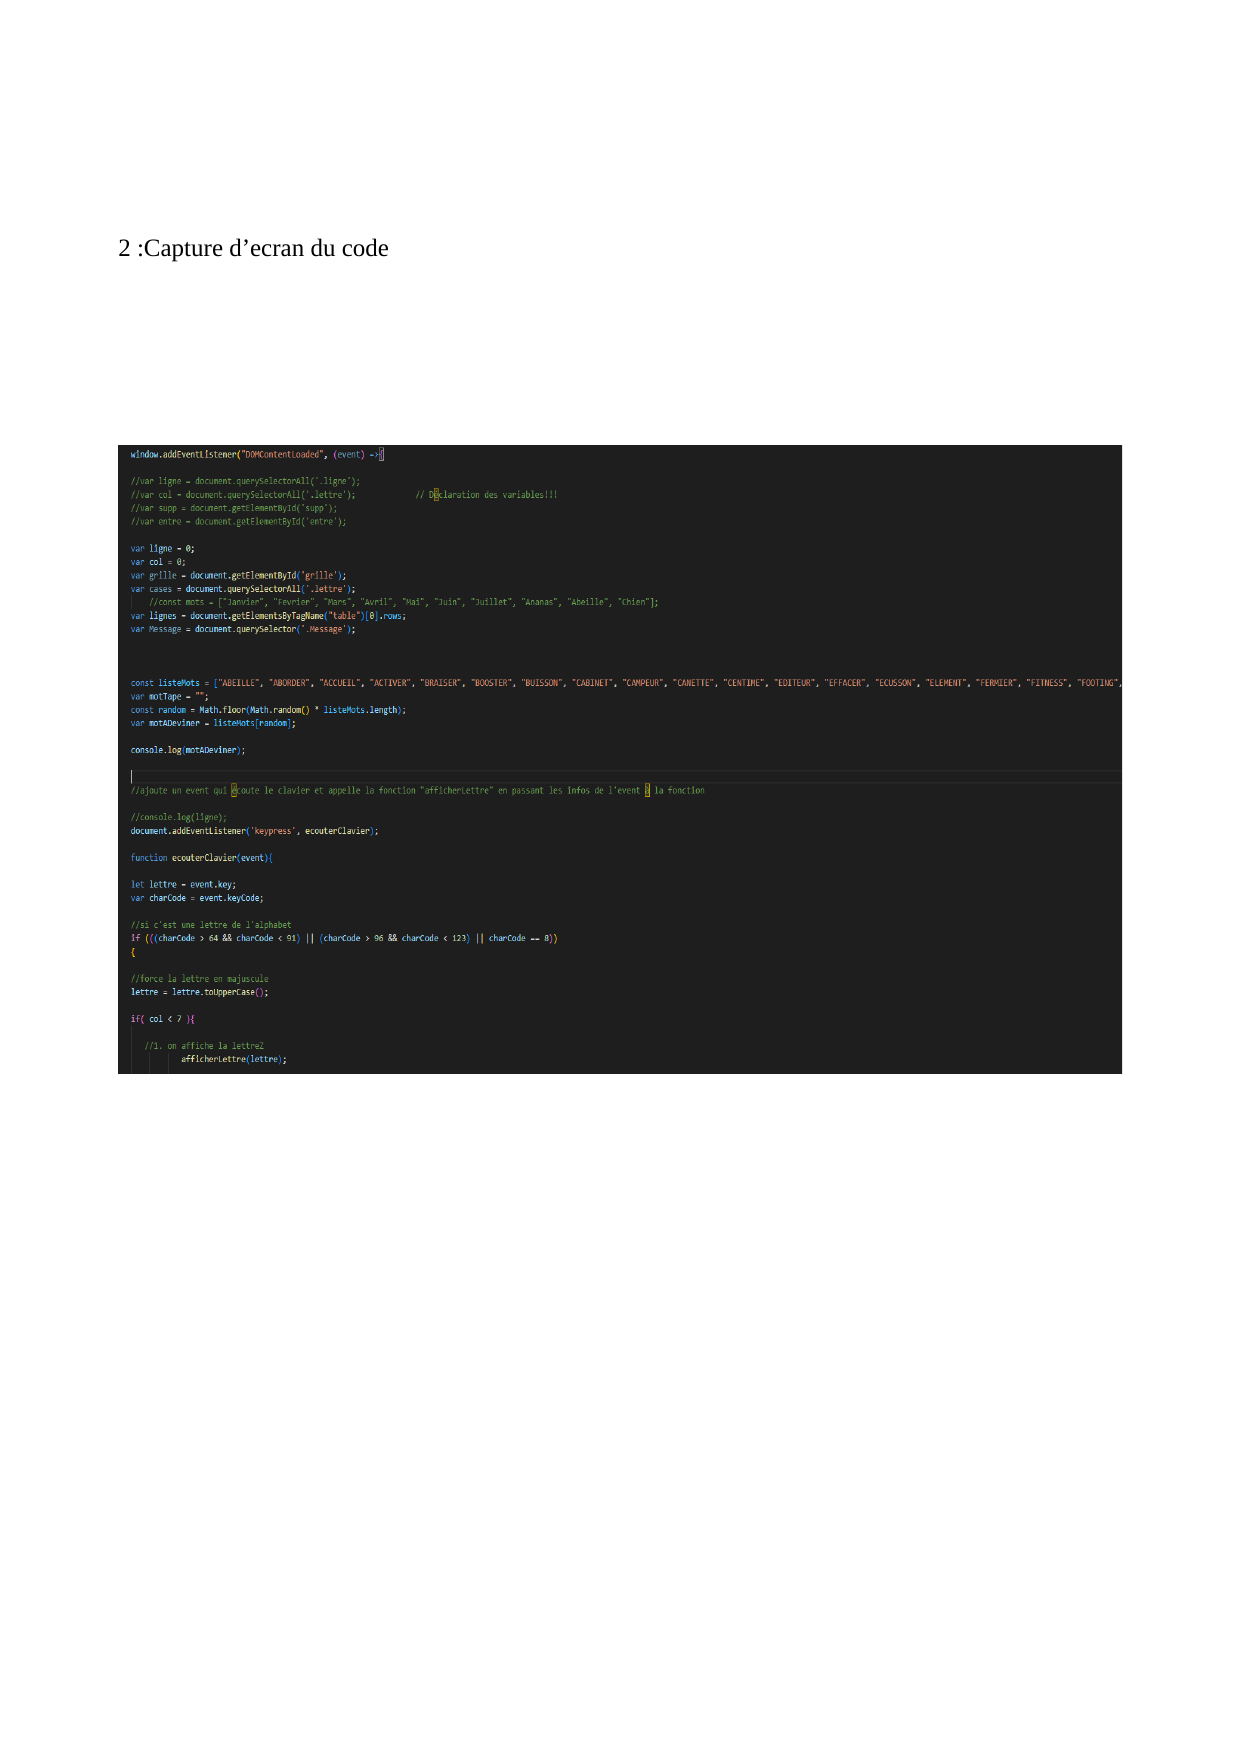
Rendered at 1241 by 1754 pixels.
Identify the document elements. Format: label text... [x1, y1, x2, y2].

picture [118, 445, 1123, 1074]
text 2 :Capture d’ecran du code [118, 233, 1122, 262]
